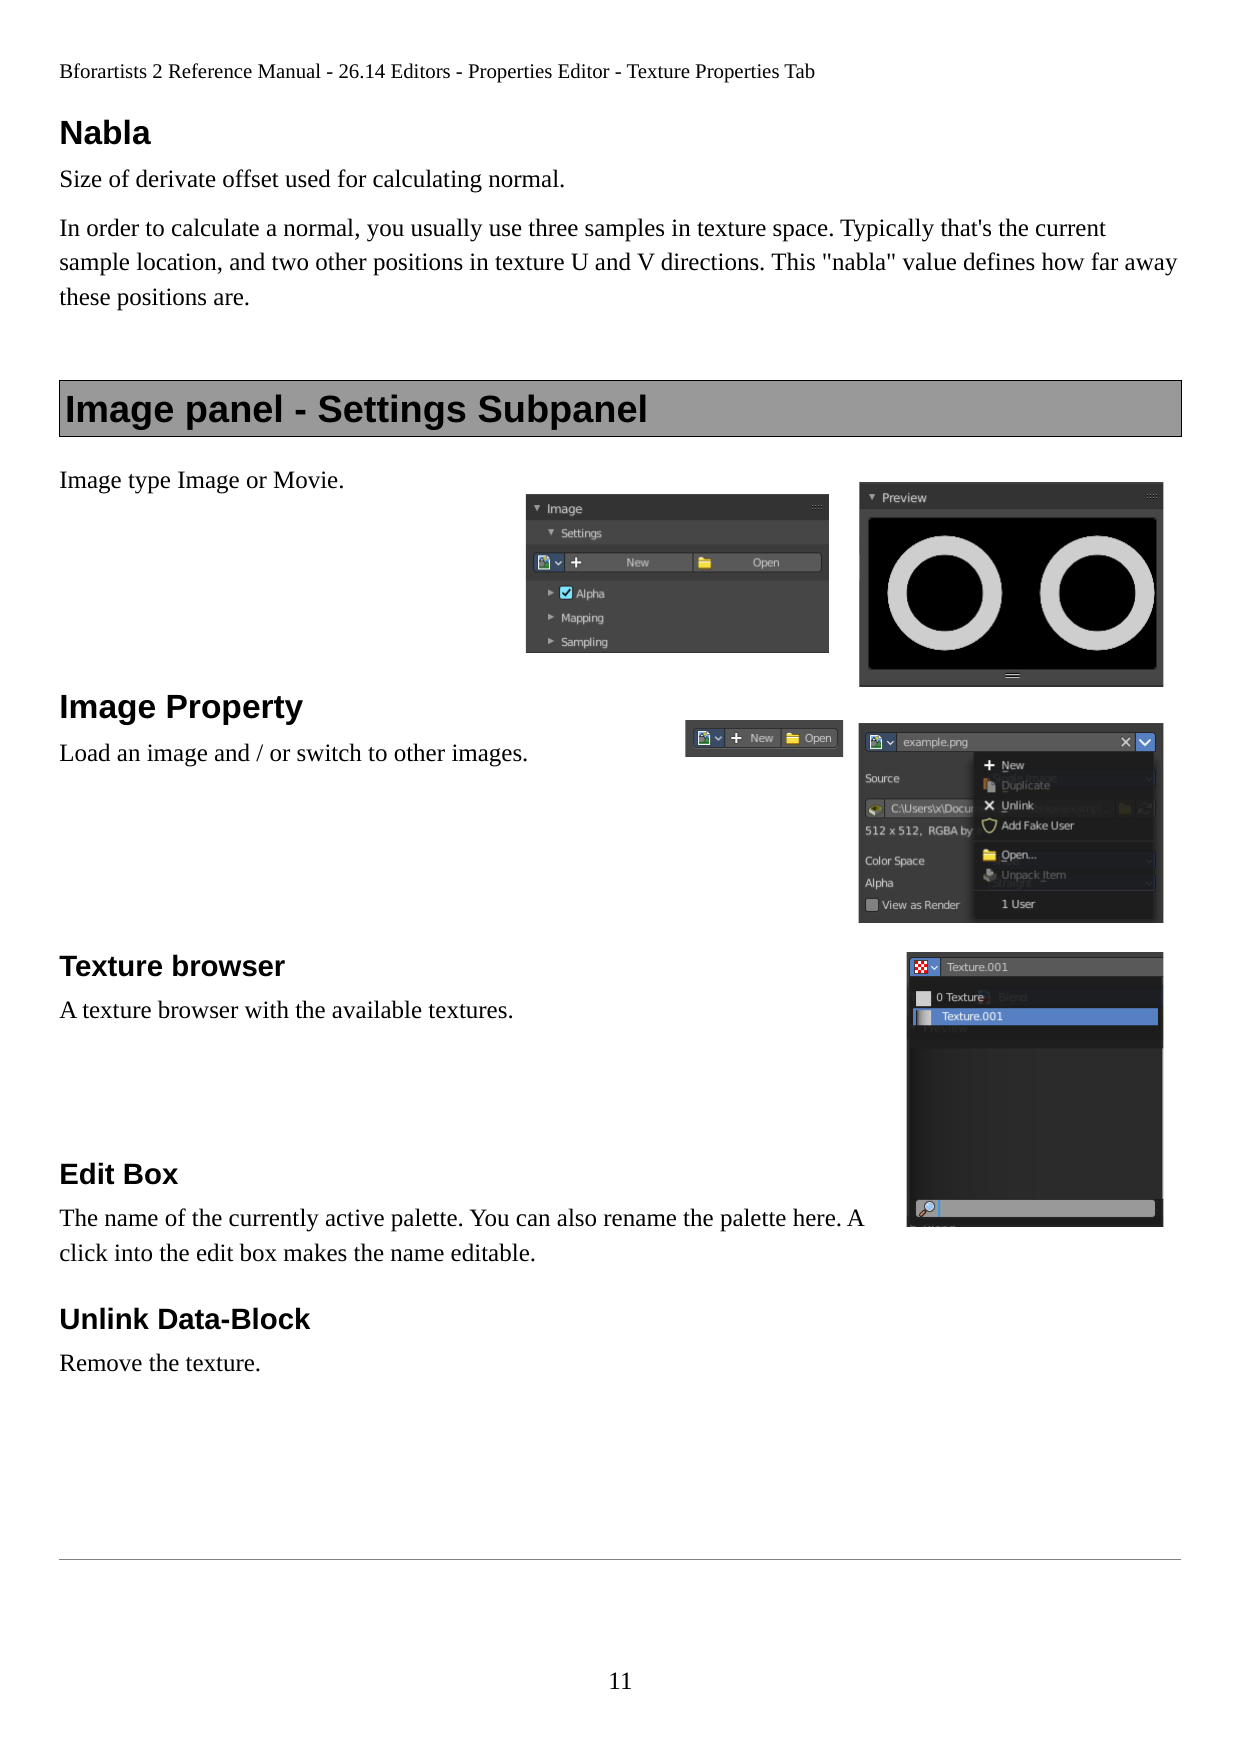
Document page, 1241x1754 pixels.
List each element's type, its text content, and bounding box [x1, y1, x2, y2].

text The name of the currently active palette. You can also rename the palette here. A click into the edit box makes the name editable. [59, 1203, 1181, 1267]
picture [906, 952, 1164, 1227]
picture [525, 494, 829, 653]
subtitle Edit Box [59, 1157, 906, 1191]
picture [859, 482, 1164, 687]
subtitle Nabla [59, 113, 1181, 151]
text Load an image and / or switch to other images. [59, 738, 858, 767]
subtitle Image Property [59, 687, 1181, 726]
subtitle Texture browser [59, 949, 1181, 983]
text Size of derivate offset used for calculating normal. [59, 164, 1181, 192]
picture [685, 720, 844, 757]
subtitle Unlink Data-Block [59, 1302, 1181, 1335]
text A texture browser with the available textures. [59, 996, 906, 1024]
subtitle [1164, 1157, 1181, 1191]
text Image type Image or Movie. [59, 465, 1181, 494]
table_header Image panel - Settings Subpanel [60, 381, 1181, 436]
picture [858, 723, 1164, 923]
text Remove the texture. [59, 1348, 1181, 1377]
text In order to calculate a normal, you usually use three samples in texture space. Typically that's the current sample location, and two other positions in texture U and V directions. This "nabla" value defines how far away these positions are. [59, 213, 1181, 311]
